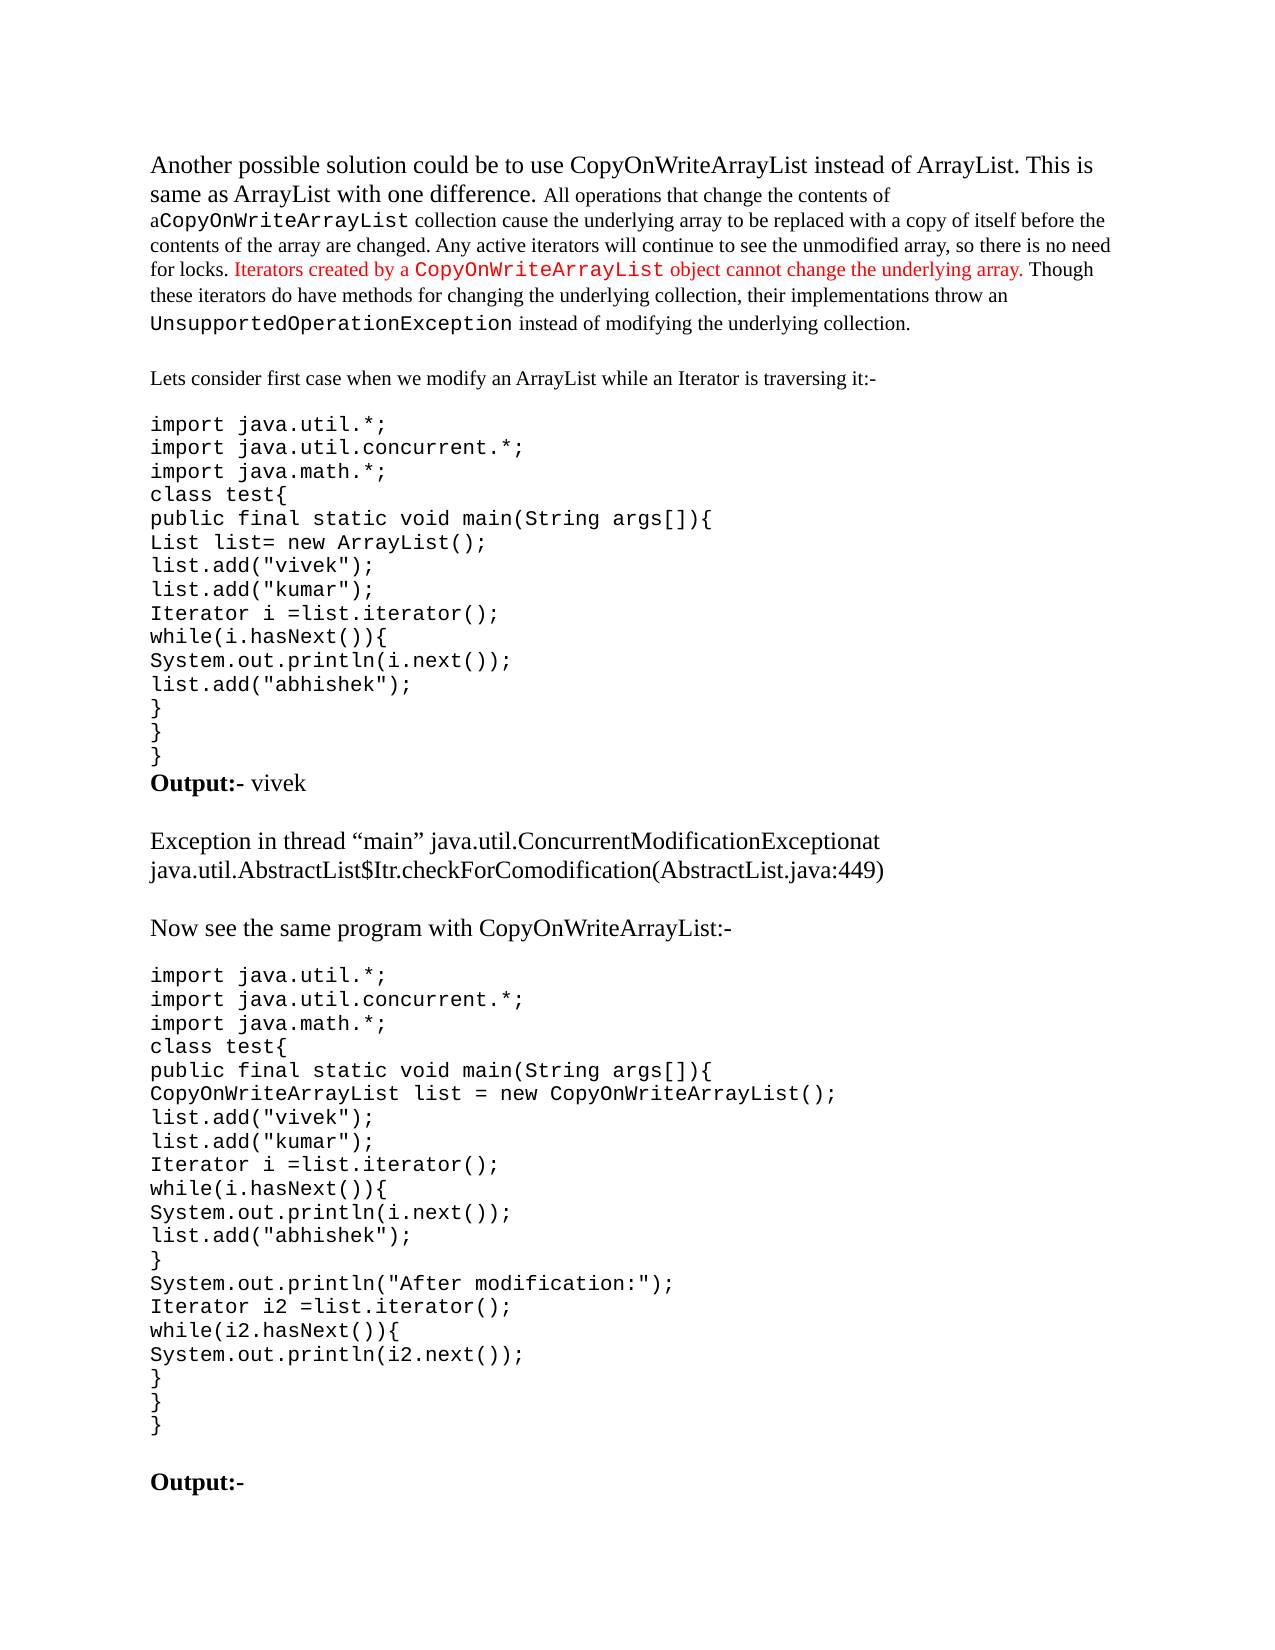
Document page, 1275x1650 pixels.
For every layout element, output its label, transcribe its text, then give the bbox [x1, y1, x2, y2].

text Another possible solution could be to use CopyOnWriteArrayList instead of ArrayList. This is same as ArrayList with one difference. All operations that change the contents of aCopyOnWriteArrayList collection cause the underlying array to be replaced with a copy of itself before the contents of the array are changed. Any active iterators will continue to see the unmodified array, so there is no need for locks. Iterators created by a CopyOnWriteArrayList object cannot change the underlying array. Though these iterators do have methods for changing the underlying collection, their implementations throw an UnsupportedOperationException instead of modifying the underlying collection. [150, 150, 1125, 337]
text Now see the same program with CopyOnWriteArrayList:- import java.util.*; import java.util.concurrent.*; import java.math.*; class test{ public final static void main(String args[]){ CopyOnWriteArrayList list = new CopyOnWriteArrayList(); list.add("vivek"); list.add("kumar"); Iterator i =list.iterator(); while(i.hasNext()){ System.out.println(i.next()); list.add("abhishek"); } System.out.println("After modification:"); Iterator i2 =list.iterator(); while(i2.hasNext()){ System.out.println(i2.next()); } } } Output:- [150, 913, 1125, 1496]
text Lets consider first case when we modify an ArrayList while an Iterator is traversing it:- import java.util.*; import java.util.concurrent.*; import java.math.*; class test{ public final static void main(String args[]){ List list= new ArrayList(); list.add("vivek"); list.add("kumar"); Iterator i =list.iterator(); while(i.hasNext()){ System.out.println(i.next()); list.add("abhishek"); } } } Output:- vivek [150, 366, 1125, 797]
text Exception in thread “main” java.util.ConcurrentModificationExceptionat java.util.AbstractList$Itr.checkForComodification(AbstractList.java:449) [150, 826, 1125, 884]
